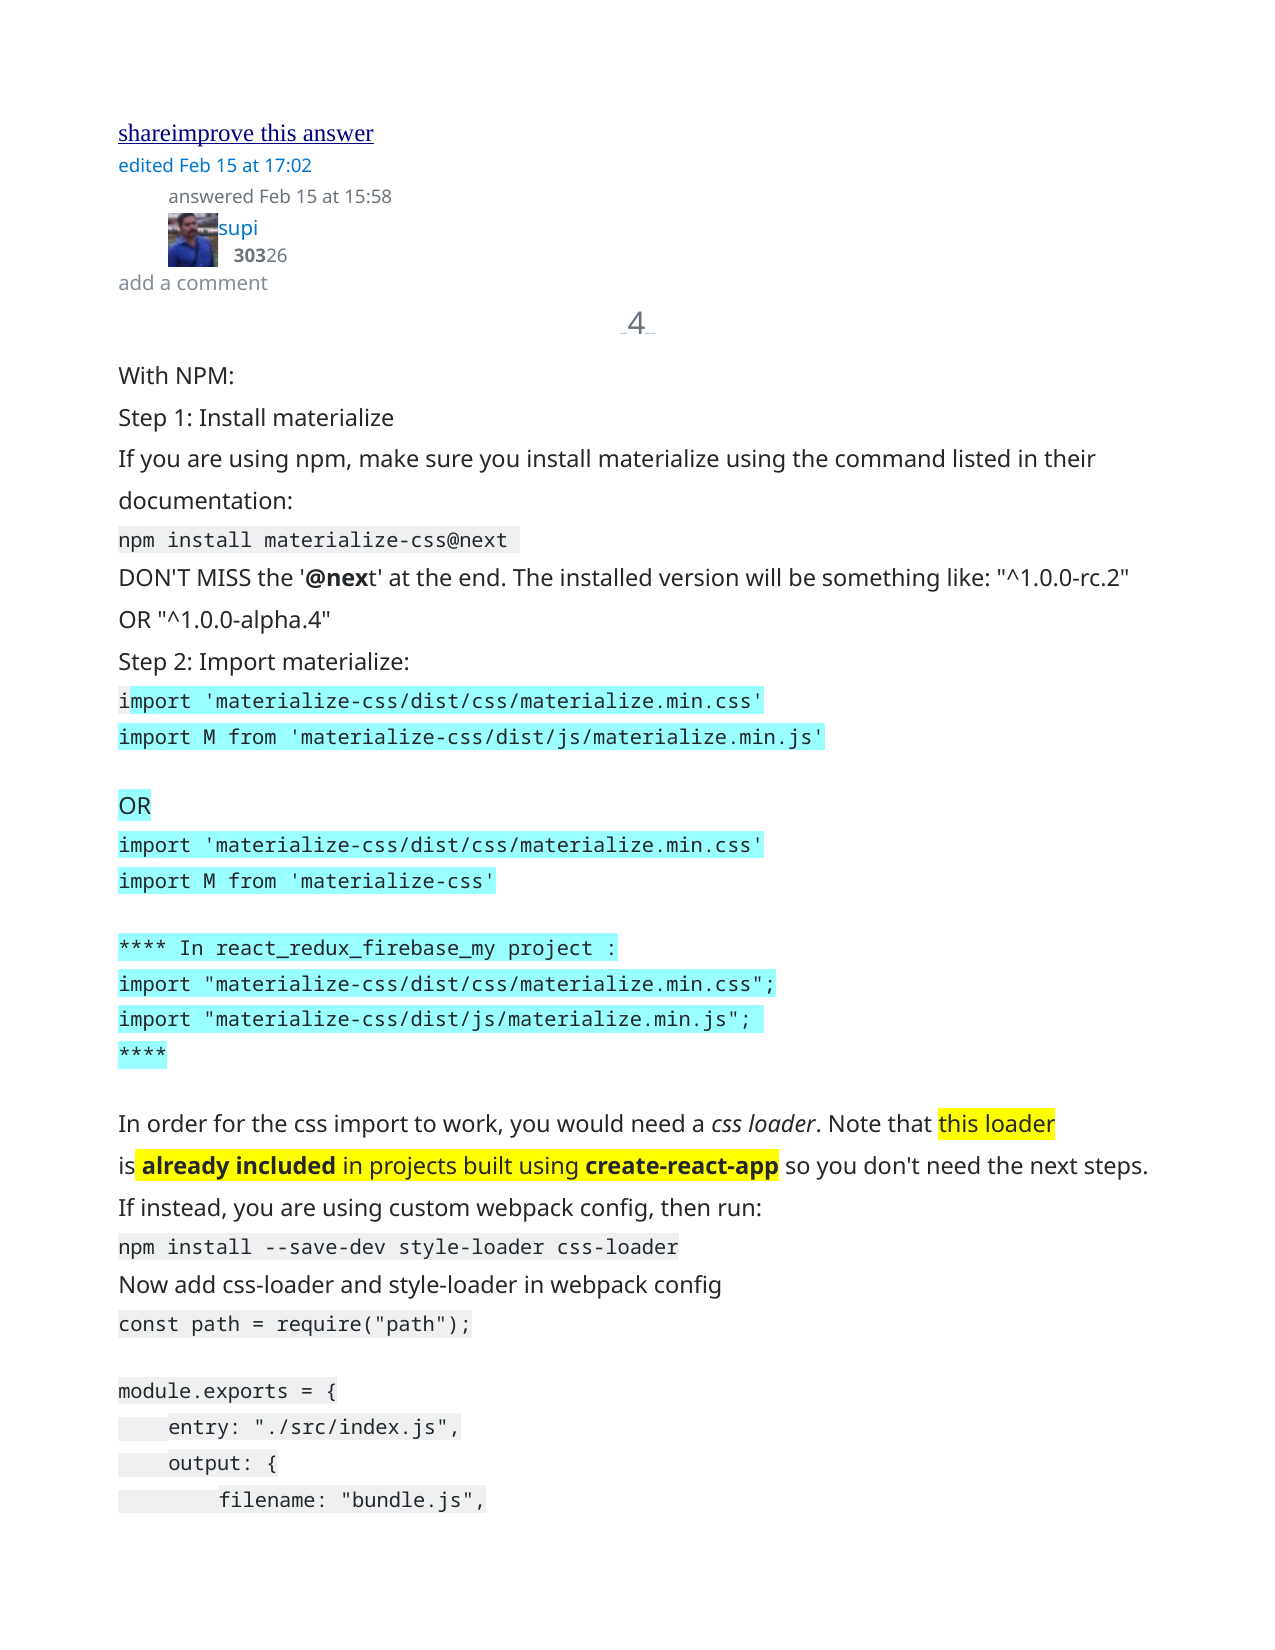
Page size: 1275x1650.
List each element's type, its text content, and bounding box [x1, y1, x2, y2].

text npm install materialize-css@next [118, 526, 1157, 553]
text **** In react_redux_firebase_my project : [118, 933, 1157, 961]
text filename: "bundle.js", [118, 1485, 1157, 1513]
text import 'materialize-css/dist/css/materialize.min.css' [118, 686, 1157, 714]
text Step 2: Import materialize: [118, 645, 1157, 677]
text import 'materialize-css/dist/css/materialize.min.css' [118, 831, 1157, 858]
text OR [118, 789, 1157, 821]
text supi [219, 214, 1157, 242]
text answered Feb 15 at 15:58 [118, 183, 1157, 233]
text add a comment [118, 268, 1157, 296]
text Step 1: Install materialize [118, 401, 1157, 433]
text up vote4down vote [118, 301, 1157, 344]
text If you are using npm, make sure you install materialize using the command listed in their documentation: [118, 443, 1157, 516]
text shareimprove this answer [118, 118, 1157, 147]
text In order for the css import to work, you would need a css loader. Note that this loader is already included in projects built using create-react-app so you don't need the next steps. If instead, you are using custom webpack config, then run: [118, 1108, 1157, 1223]
text entry: "./src/index.js", [118, 1412, 1157, 1441]
text import M from 'materialize-css' [118, 867, 1157, 894]
text 30326 [134, 242, 1152, 268]
text [131, 233, 168, 242]
text output: { [118, 1449, 1157, 1477]
text import "materialize-css/dist/js/materialize.min.js"; [118, 1005, 1157, 1033]
text edited Feb 15 at 17:02 [118, 153, 1157, 178]
text npm install --save-dev style-loader css-loader [118, 1232, 1157, 1260]
text import M from 'materialize-css/dist/js/materialize.min.js' [118, 722, 1157, 750]
text **** [118, 1041, 1157, 1069]
text Now add css-loader and style-loader in webpack config [118, 1268, 1157, 1300]
picture [168, 213, 219, 267]
text DON'T MISS the '@next' at the end. The installed version will be something like: "^1.0.0-rc.2" OR "^1.0.0-alpha.4" [118, 562, 1157, 635]
text With NPM: [118, 359, 1157, 392]
text module.exports = { [118, 1377, 1157, 1404]
text import "materialize-css/dist/css/materialize.min.css"; [118, 969, 1157, 997]
text const path = require("path"); [118, 1310, 1157, 1338]
